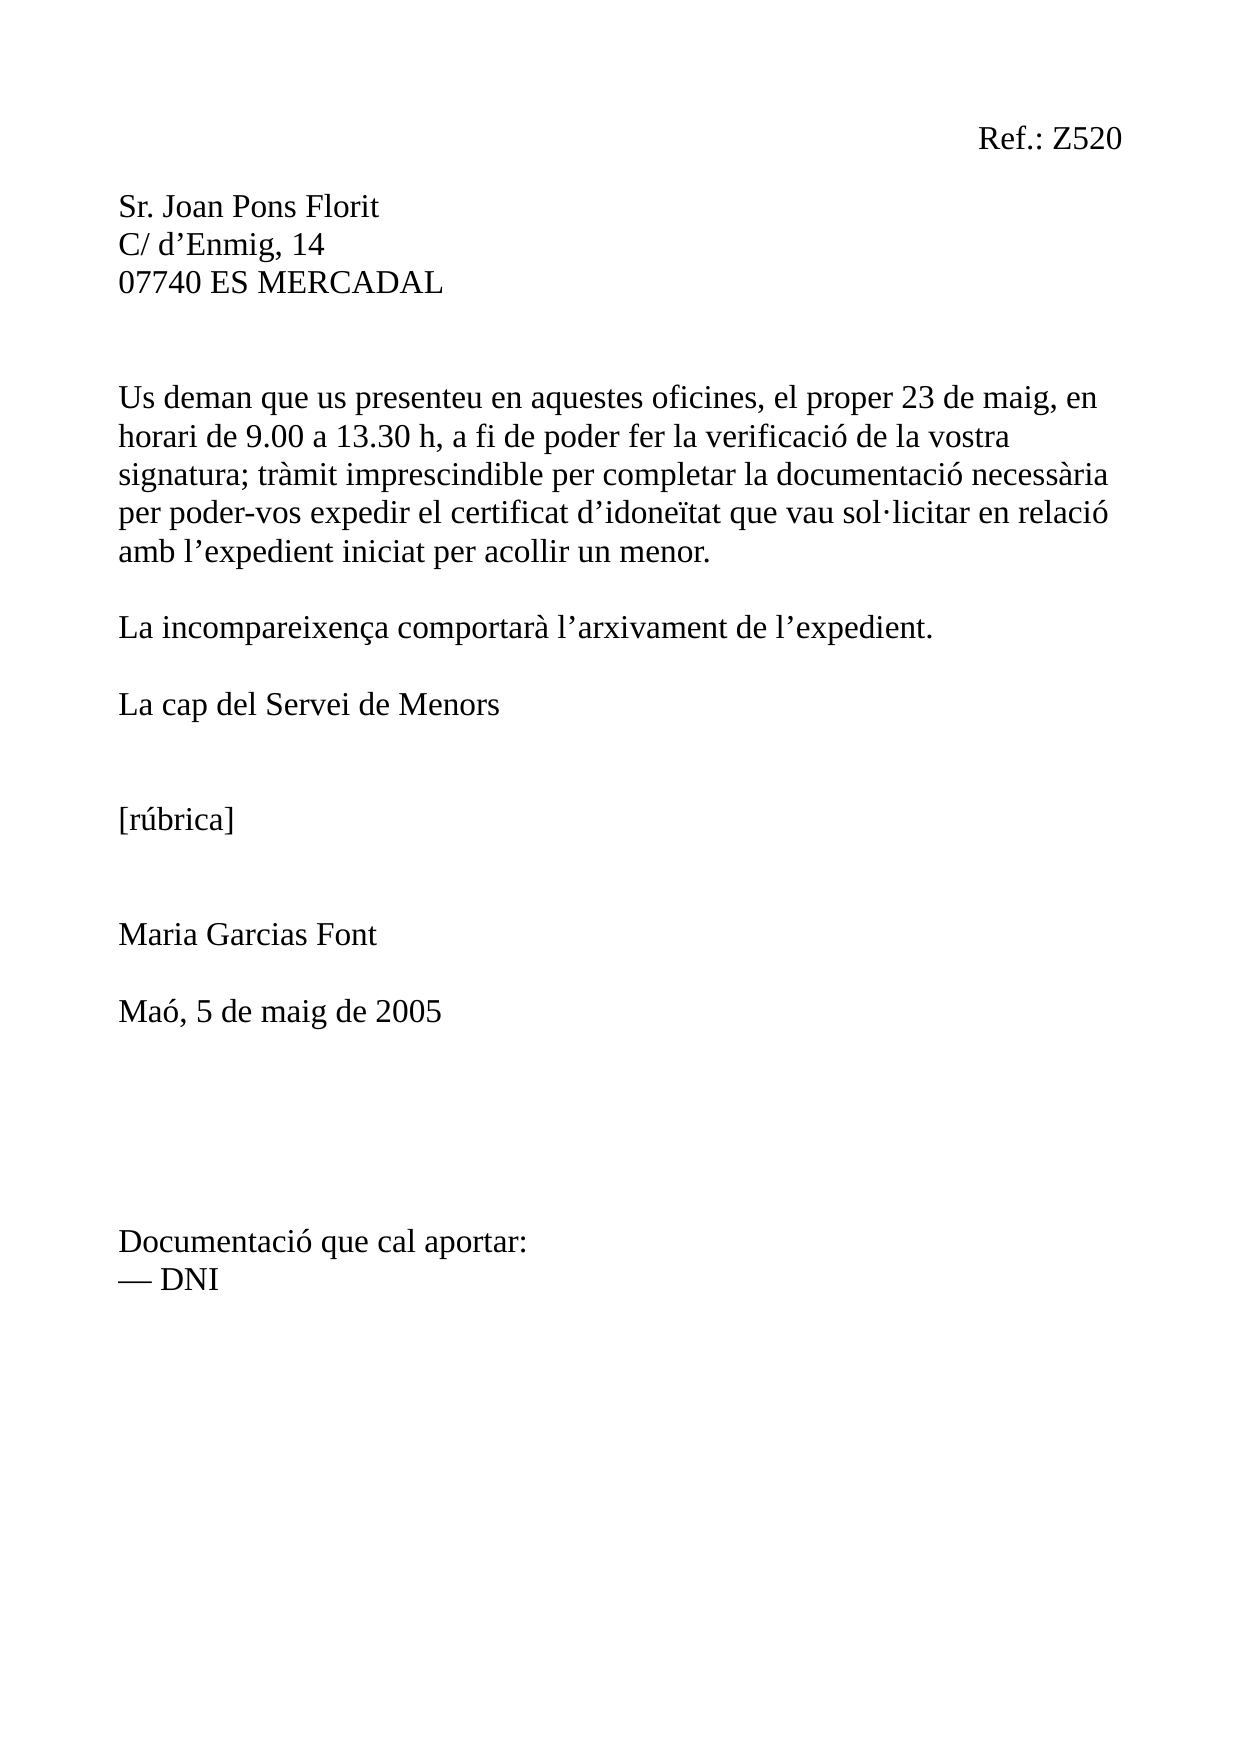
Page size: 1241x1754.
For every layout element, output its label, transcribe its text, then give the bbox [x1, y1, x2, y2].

text [rúbrica] [118, 799, 1122, 838]
text Maria Garcias Font [118, 914, 1122, 953]
text C/ d’Enmig, 14 [118, 224, 1122, 263]
text Maó, 5 de maig de 2005 [118, 991, 1122, 1029]
text La incompareixença comportarà l’arxivament de l’expedient. [118, 608, 1122, 646]
text — DNI [118, 1259, 1122, 1298]
text Documentació que cal aportar: [118, 1221, 1122, 1259]
text Us deman que us presenteu en aquestes oficines, el proper 23 de maig, en horari de 9.00 a 13.30 h, a fi de poder fer la verificació de la vostra signatura; tràmit imprescindible per completar la documentació necessària per poder-vos expedir el certificat d’idoneïtat que vau sol·licitar en relació amb l’expedient iniciat per acollir un menor. [118, 378, 1122, 569]
text 07740 ES MERCADAL [118, 263, 1122, 301]
text La cap del Servei de Menors [118, 684, 1122, 723]
text Sr. Joan Pons Florit [118, 186, 1122, 224]
